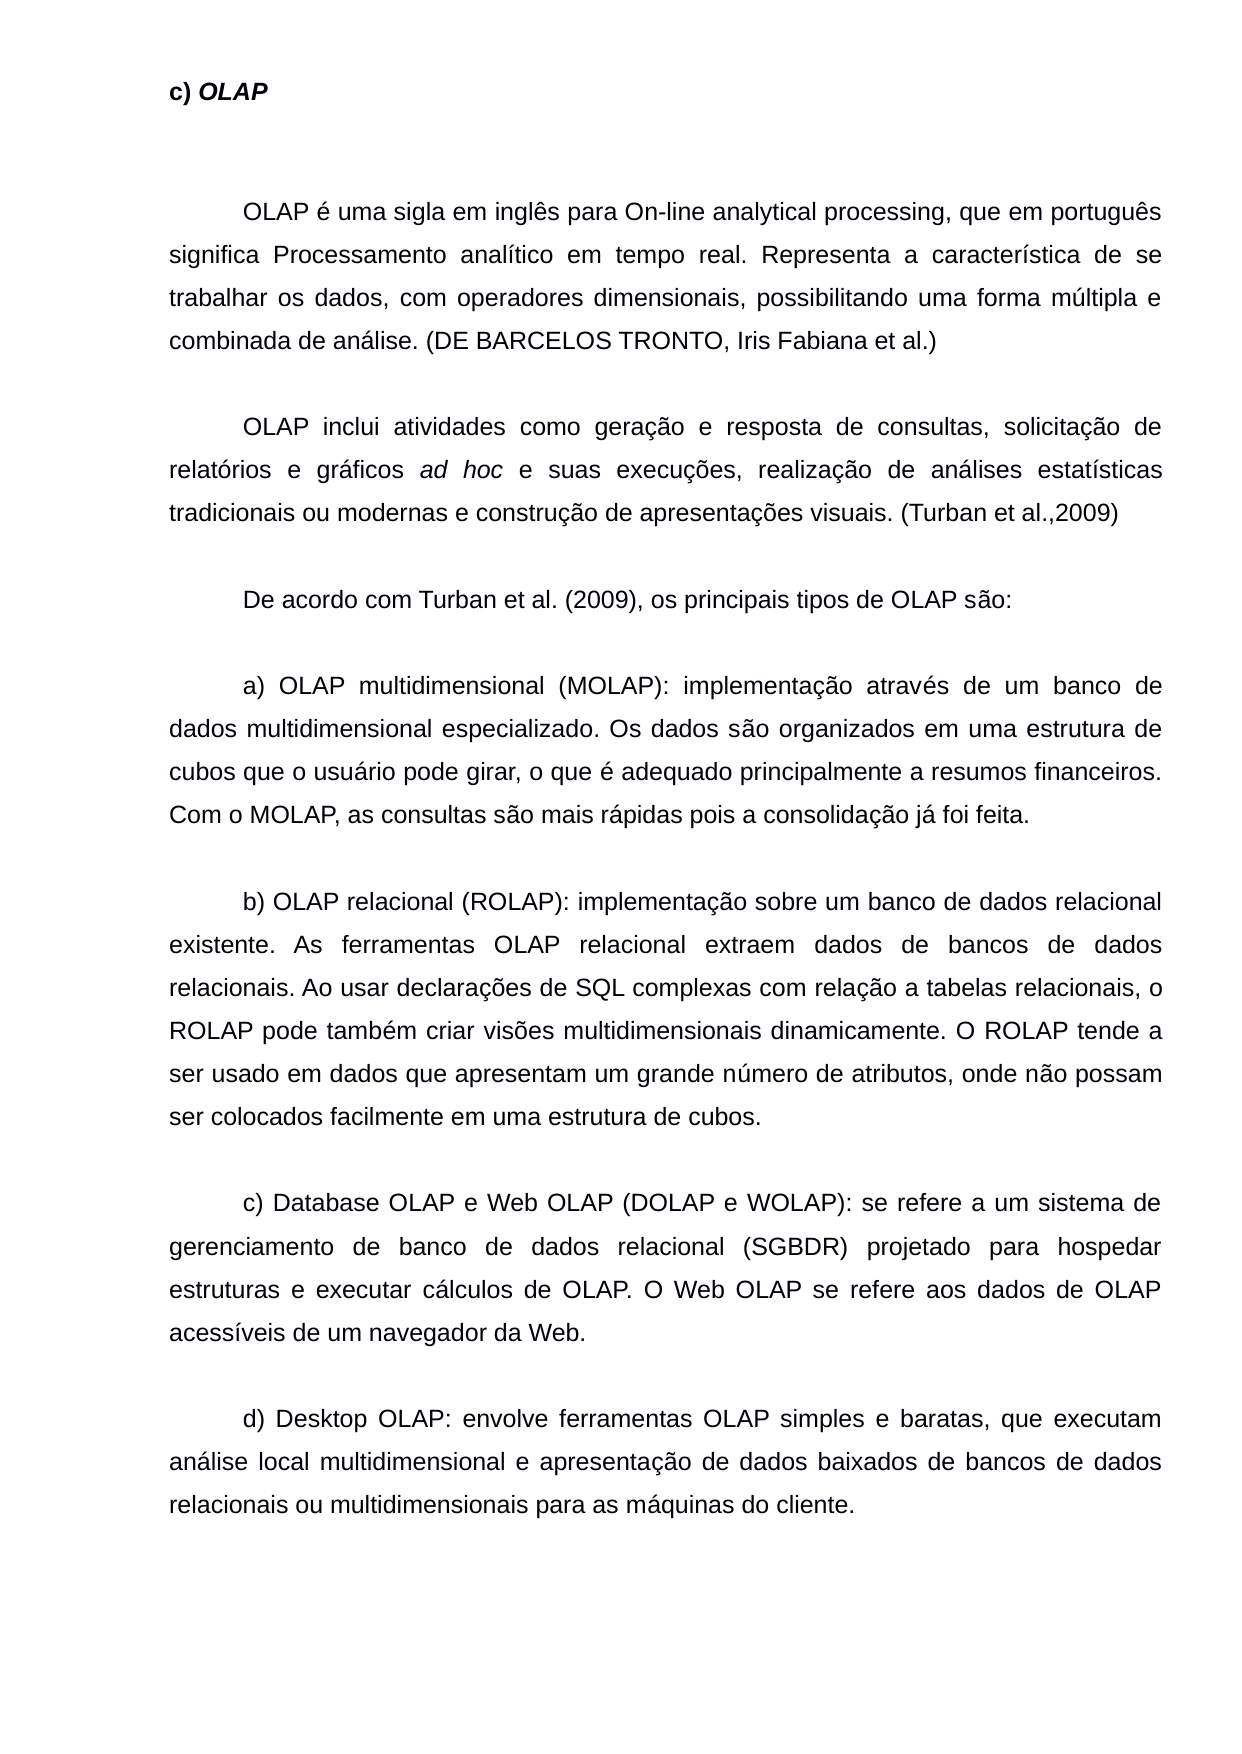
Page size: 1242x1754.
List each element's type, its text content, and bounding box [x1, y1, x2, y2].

text a) OLAP multidimensional (MOLAP): implementação através de um banco de dados multidimensional especializado. Os dados são organizados em uma estrutura de cubos que o usuário pode girar, o que é adequado principalmente a resumos financeiros. Com o MOLAP, as consultas são mais rápidas pois a consolidação já foi feita. [169, 671, 1163, 829]
text De acordo com Turban et al. (2009), os principais tipos de OLAP são: [169, 584, 1163, 613]
text c) OLAP [169, 77, 1171, 106]
text d) Desktop OLAP: envolve ferramentas OLAP simples e baratas, que executam análise local multidimensional e apresentação de dados baixados de bancos de dados relacionais ou multidimensionais para as máquinas do cliente. [169, 1404, 1163, 1519]
text OLAP inclui atividades como geração e resposta de consultas, solicitação de relatórios e gráficos ad hoc e suas execuções, realização de análises estatísticas tradicionais ou modernas e construção de apresentações visuais. (Turban et al.,2009) [169, 412, 1163, 527]
text b) OLAP relacional (ROLAP): implementação sobre um banco de dados relacional existente. As ferramentas OLAP relacional extraem dados de bancos de dados relacionais. Ao usar declarações de SQL complexas com relação a tabelas relacionais, o ROLAP pode também criar visões multidimensionais dinamicamente. O ROLAP tende a ser usado em dados que apresentam um grande número de atributos, onde não possam ser colocados facilmente em uma estrutura de cubos. [169, 886, 1163, 1131]
text OLAP é uma sigla em inglês para On-line analytical processing, que em português significa Processamento analítico em tempo real. Representa a característica de se trabalhar os dados, com operadores dimensionais, possibilitando uma forma múltipla e combinada de análise. (DE BARCELOS TRONTO, Iris Fabiana et al.) [169, 196, 1163, 354]
text c) Database OLAP e Web OLAP (DOLAP e WOLAP): se refere a um sistema de gerenciamento de banco de dados relacional (SGBDR) projetado para hospedar estruturas e executar cálculos de OLAP. O Web OLAP se refere aos dados de OLAP acessíveis de um navegador da Web. [169, 1188, 1163, 1346]
